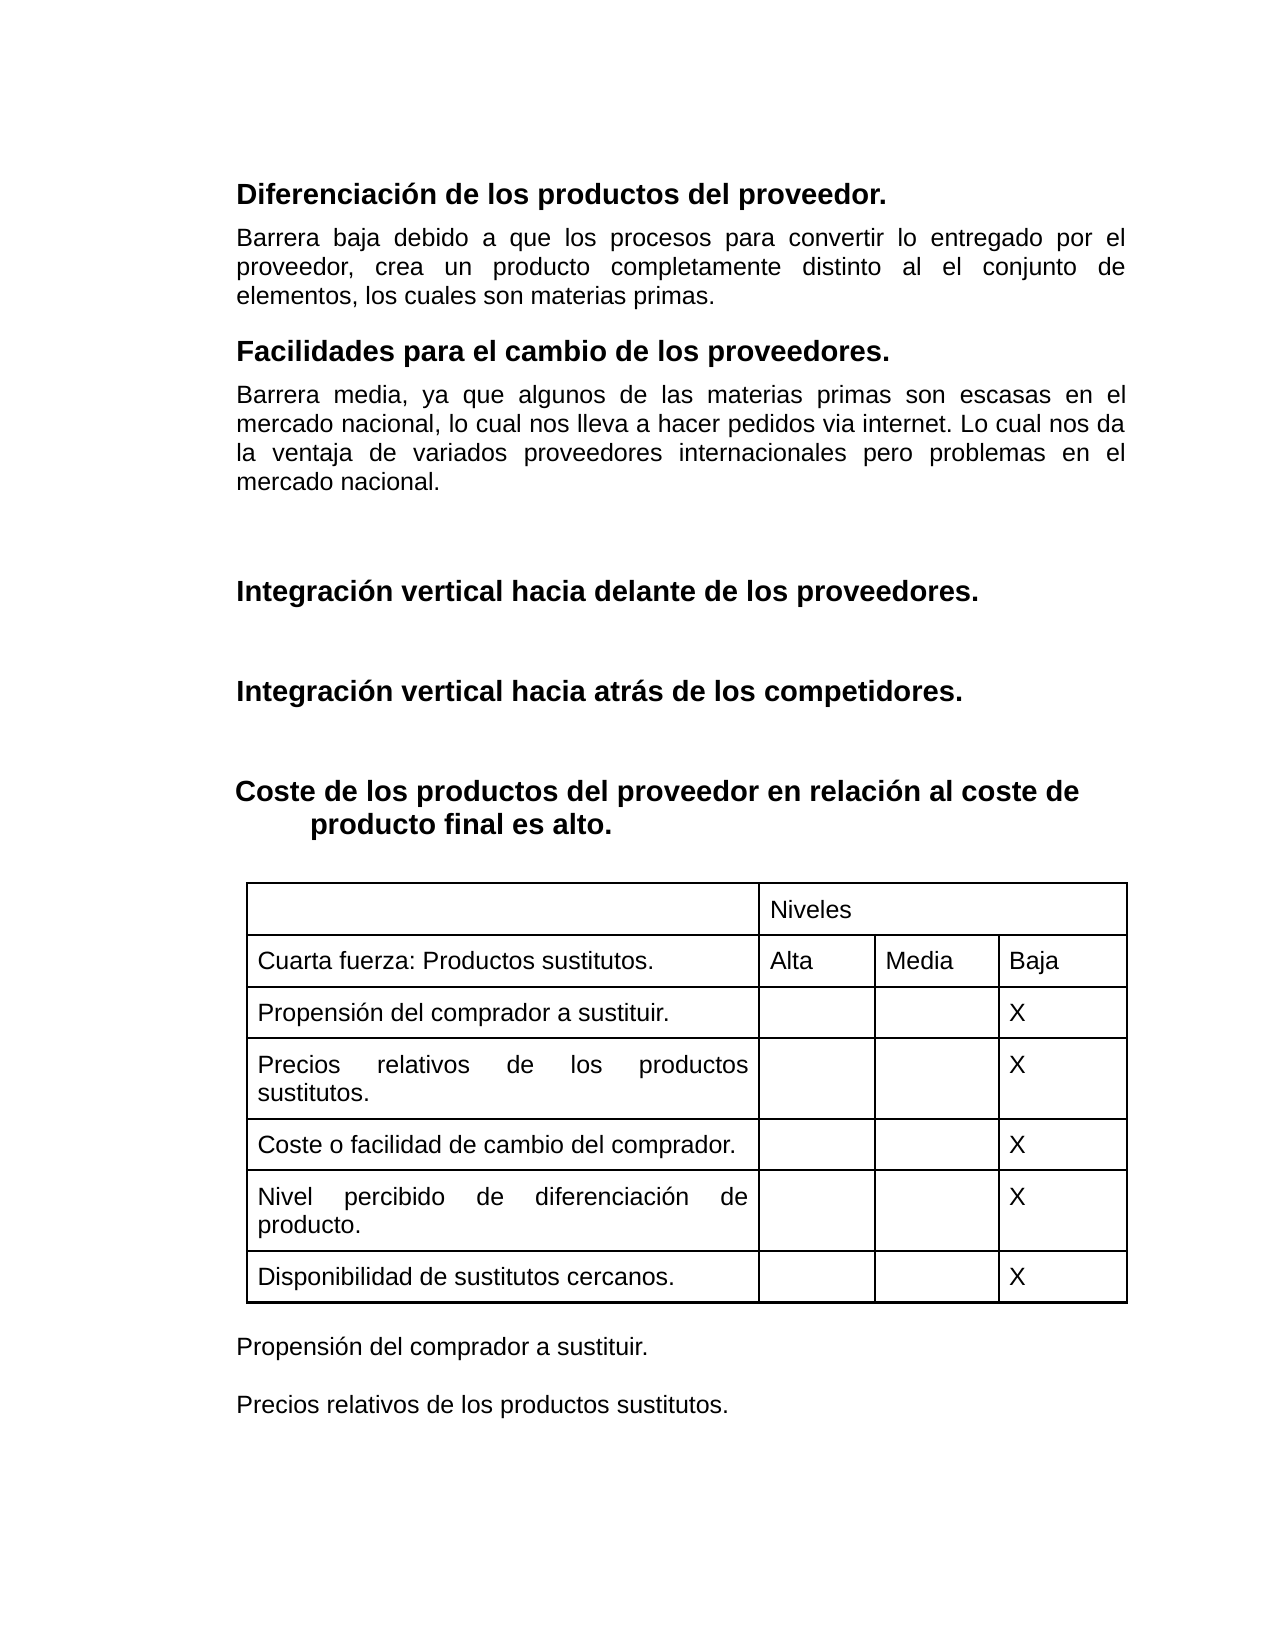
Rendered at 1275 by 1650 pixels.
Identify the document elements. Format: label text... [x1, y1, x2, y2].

table_cell [876, 988, 998, 1037]
table_cell Precios relativos de los productos sustitutos. [248, 1039, 758, 1118]
subtitle Integración vertical hacia delante de los proveedores. [236, 574, 1127, 608]
table_cell Coste o facilidad de cambio del comprador. [248, 1120, 758, 1169]
table_cell Alta [760, 936, 874, 986]
table_header [248, 884, 758, 934]
table_cell [760, 1039, 874, 1118]
subtitle Facilidades para el cambio de los proveedores. [236, 334, 1127, 368]
table_cell X [1000, 1252, 1126, 1301]
table_cell [760, 1120, 874, 1169]
subtitle Coste de los productos del proveedor en relación al coste de producto final es alto. [235, 774, 1127, 841]
table_cell X [1000, 1120, 1126, 1169]
table_cell Baja [1000, 936, 1126, 986]
text Barrera baja debido a que los procesos para convertir lo entregado por el proveedor, crea un producto completamente distinto al el conjunto de elementos, los cuales son materias primas. [236, 223, 1127, 309]
table_header Niveles [760, 884, 1126, 934]
table_cell Propensión del comprador a sustituir. [248, 988, 758, 1037]
table_cell [876, 1120, 998, 1169]
subtitle Integración vertical hacia atrás de los competidores. [236, 674, 1127, 708]
table_cell Disponibilidad de sustitutos cercanos. [248, 1252, 758, 1301]
table_cell [760, 1252, 874, 1301]
table_cell Media [876, 936, 998, 986]
text Propensión del comprador a sustituir. [236, 1332, 1127, 1361]
table_cell [760, 988, 874, 1037]
text Barrera media, ya que algunos de las materias primas son escasas en el mercado nacional, lo cual nos lleva a hacer pedidos via internet. Lo cual nos da la ventaja de variados proveedores internacionales pero problemas en el mercado nacional. [236, 381, 1127, 496]
text Precios relativos de los productos sustitutos. [236, 1390, 1127, 1418]
subtitle Diferenciación de los productos del proveedor. [236, 177, 1127, 211]
table_cell X [1000, 988, 1126, 1037]
table_cell X [1000, 1039, 1126, 1118]
table_cell [876, 1252, 998, 1301]
table_cell [876, 1171, 998, 1250]
table_cell Nivel percibido de diferenciación de producto. [248, 1171, 758, 1250]
table_cell X [1000, 1171, 1126, 1250]
table_cell [760, 1171, 874, 1250]
table_cell Cuarta fuerza: Productos sustitutos. [248, 936, 758, 986]
table_cell [876, 1039, 998, 1118]
